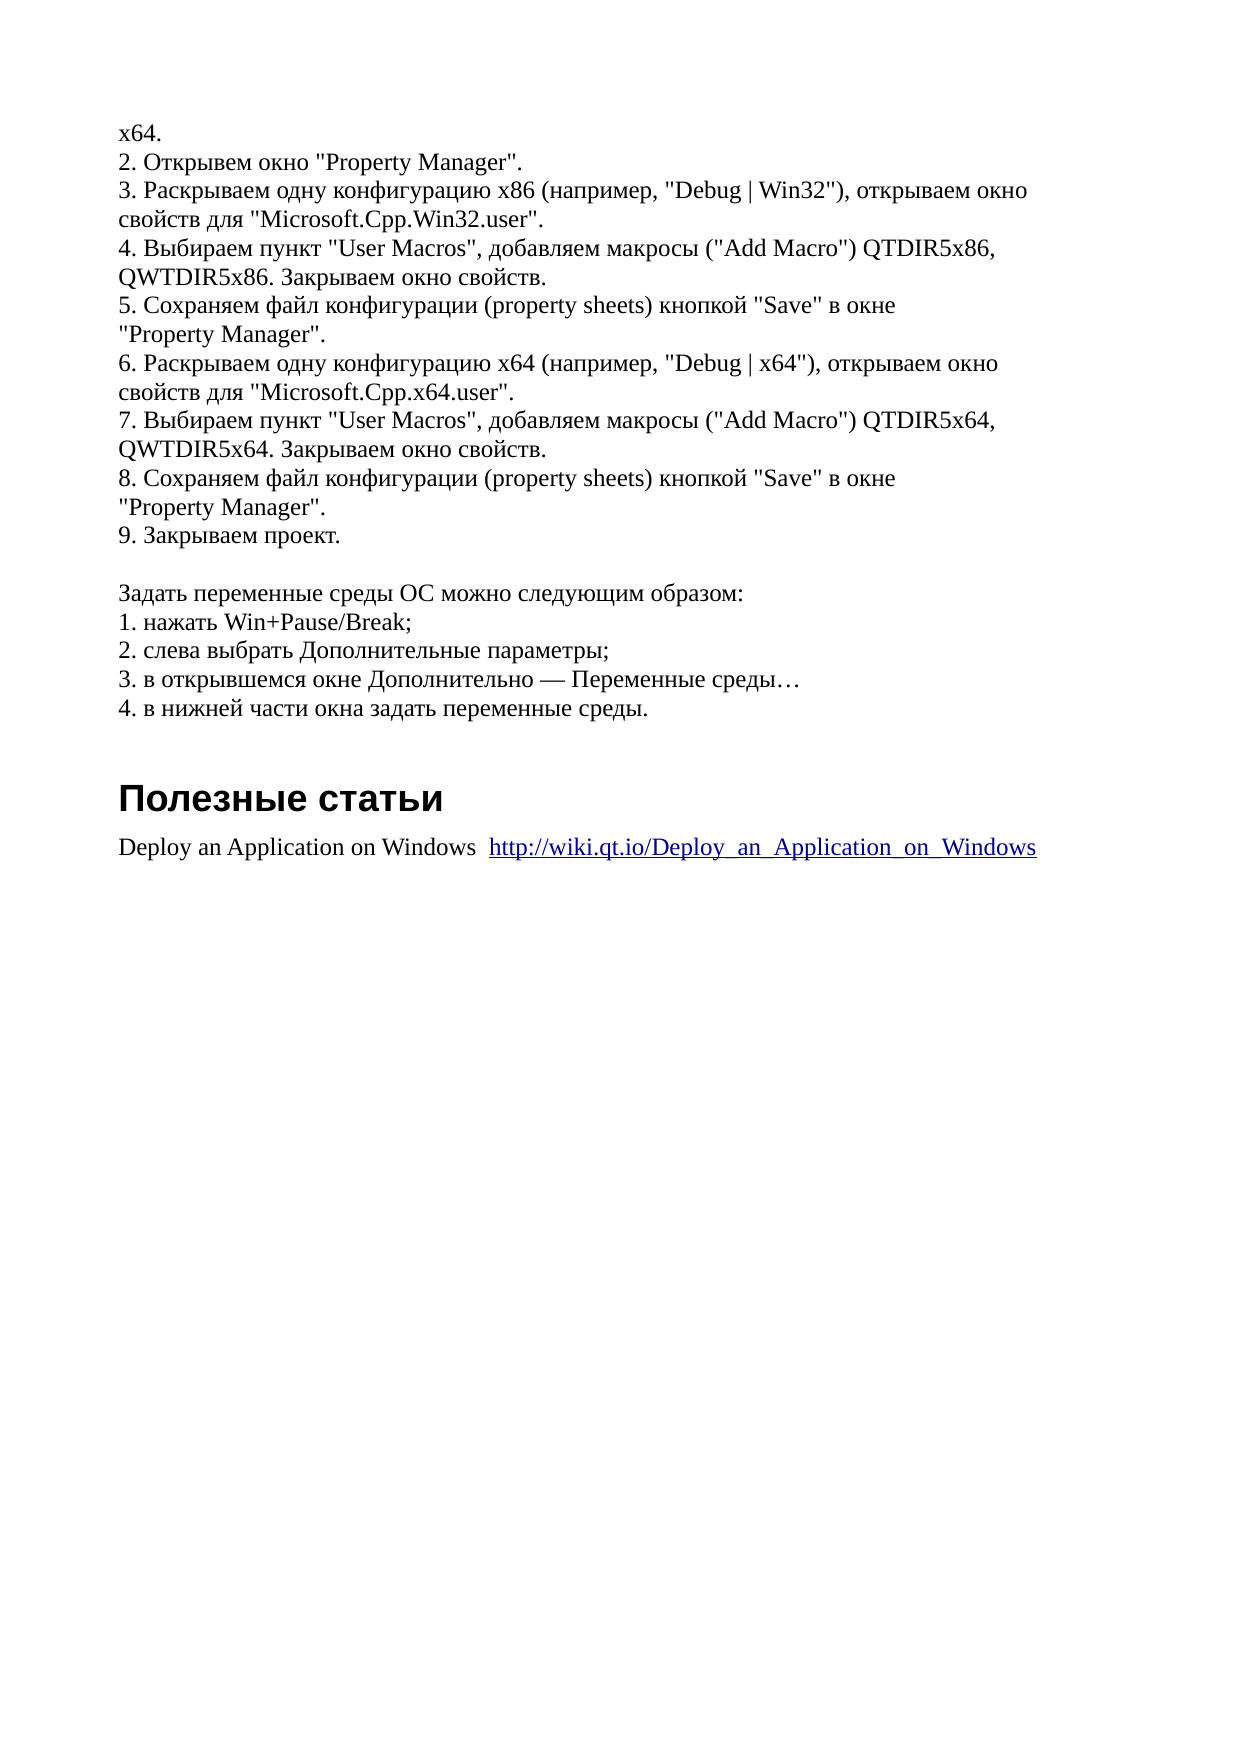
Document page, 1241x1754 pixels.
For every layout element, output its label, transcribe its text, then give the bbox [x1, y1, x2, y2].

text 4. Выбираем пункт "User Macros", добавляем макросы ("Add Macro") QTDIR5x86, [118, 233, 1122, 262]
text 1. нажать Win+Pause/Break; [118, 607, 1122, 636]
text 2. Открывем окно "Property Manager". [118, 147, 1122, 176]
text 7. Выбираем пункт "User Macros", добавляем макросы ("Add Macro") QTDIR5x64, [118, 406, 1122, 434]
text Задать переменные среды ОС можно следующим образом: [118, 578, 1122, 607]
text 3. Раскрываем одну конфигурацию x86 (например, "Debug | Win32"), открываем окно [118, 176, 1122, 204]
text QWTDIR5x86. Закрываем окно свойств. [118, 262, 1122, 291]
text "Property Manager". [118, 492, 1122, 521]
text 5. Сохраняем файл конфигурации (property sheets) кнопкой "Save" в окне [118, 291, 1122, 319]
text 6. Раскрываем одну конфигурацию x64 (например, "Debug | x64"), открываем окно [118, 348, 1122, 377]
text свойств для "Microsoft.Cpp.x64.user". [118, 377, 1122, 406]
text Deploy an Application on Windows http://wiki.qt.io/Deploy_an_Application_on_Windows [118, 832, 1122, 861]
subtitle Полезные статьи [118, 776, 1122, 819]
text "Property Manager". [118, 319, 1122, 348]
text QWTDIR5x64. Закрываем окно свойств. [118, 434, 1122, 463]
text свойств для "Microsoft.Cpp.Win32.user". [118, 204, 1122, 233]
text x64. [118, 118, 1122, 147]
text 4. в нижней части окна задать переменные среды. [118, 693, 1122, 722]
text 2. слева выбрать Дополнительные параметры; [118, 636, 1122, 664]
text 3. в открывшемся окне Дополнительно — Переменные среды… [118, 664, 1122, 693]
text 8. Сохраняем файл конфигурации (property sheets) кнопкой "Save" в окне [118, 463, 1122, 492]
text 9. Закрываем проект. [118, 521, 1122, 549]
